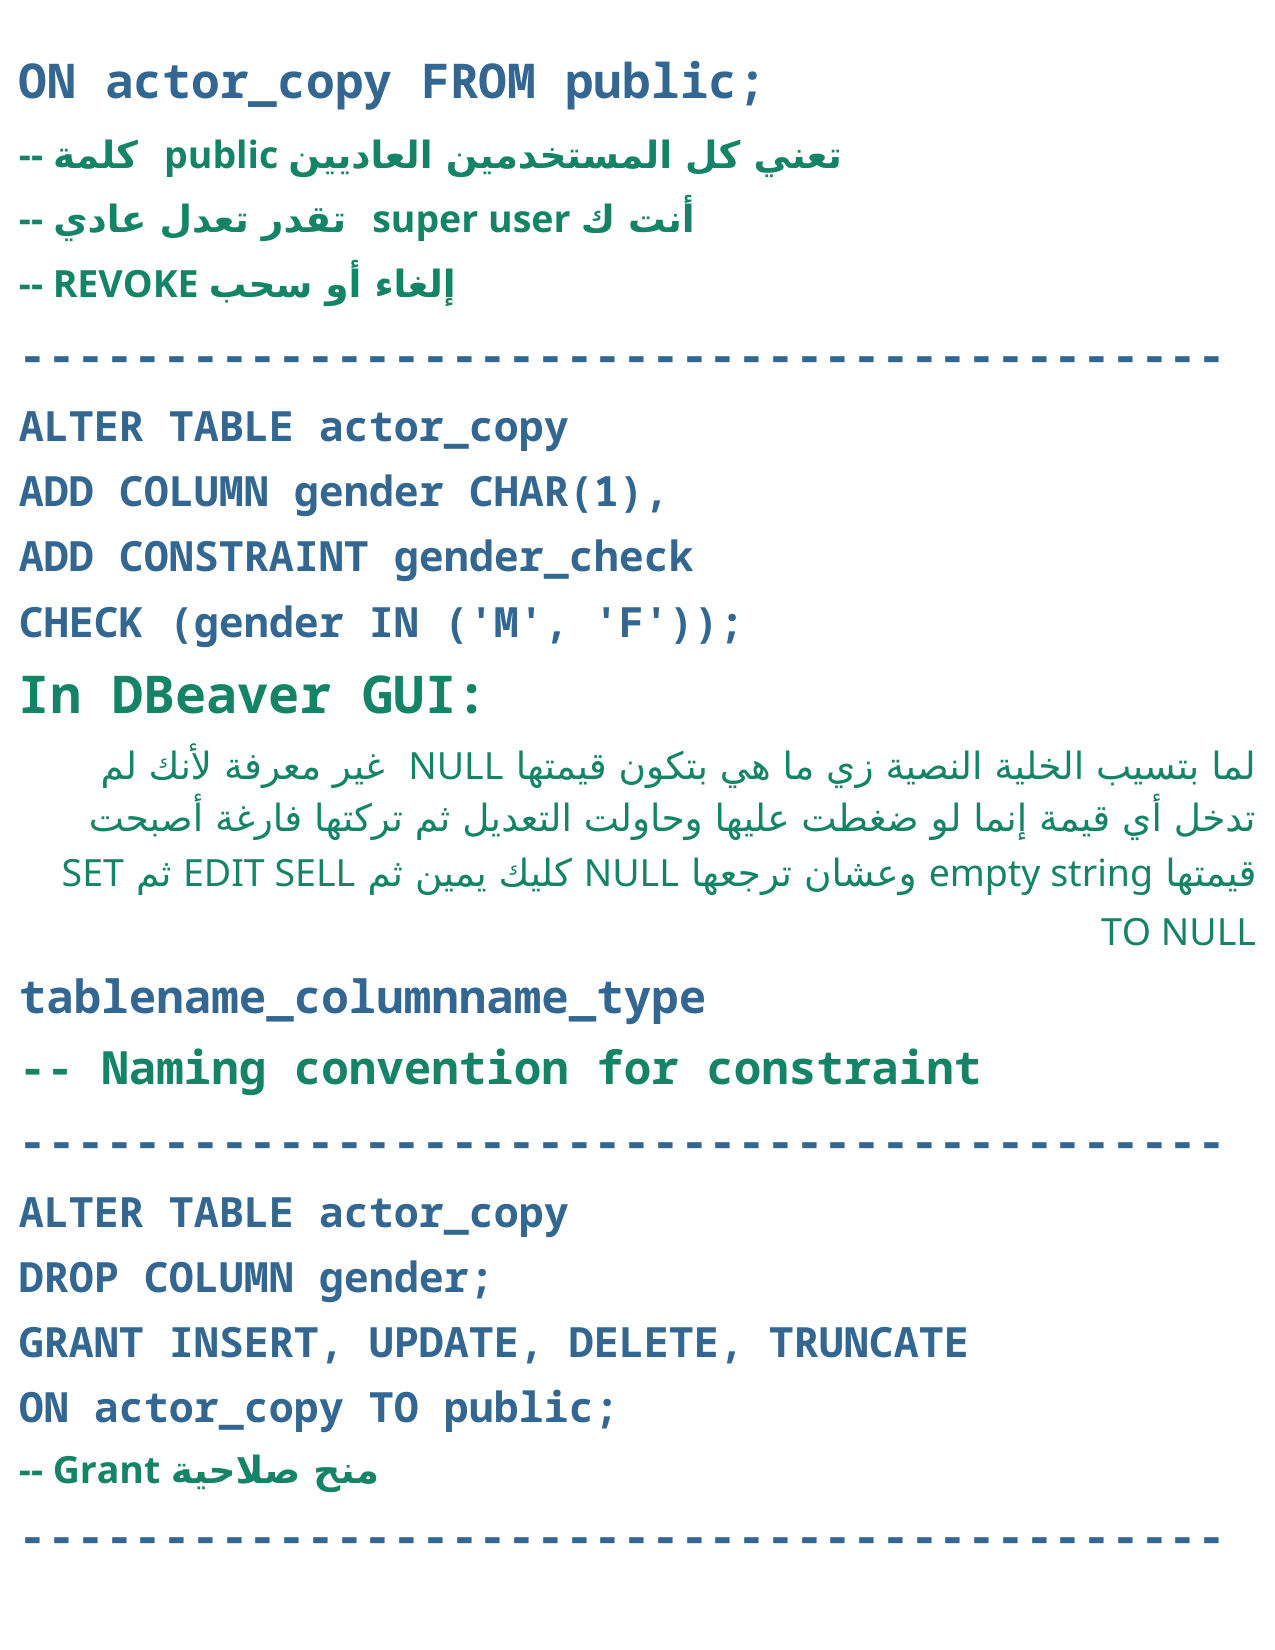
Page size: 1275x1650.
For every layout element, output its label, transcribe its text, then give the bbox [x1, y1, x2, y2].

text ALTER TABLE actor_copy [19, 397, 1256, 453]
text DROP COLUMN gender; [19, 1248, 1256, 1304]
text CHECK (gender IN ('M', 'F')); [19, 592, 1256, 649]
text GRANT INSERT, UPDATE, DELETE, TRUNCATE [19, 1313, 1256, 1370]
text -- REVOKE إلغاء أو سحب [19, 257, 1256, 308]
text ADD COLUMN gender CHAR(1), [19, 462, 1256, 519]
text ON actor_copy TO public; [19, 1378, 1256, 1435]
text -- Grant منح صلاحية [19, 1443, 1256, 1494]
text ------------------------------------------ [19, 1107, 1256, 1173]
text In DBeaver GUI: [19, 658, 1256, 728]
text -- تقدر تعدل عادي super user أنت ك [19, 192, 1256, 243]
text ------------------------------------------ [19, 322, 1256, 387]
text -- Naming convention for constraint [19, 1036, 1256, 1098]
text ADD CONSTRAINT gender_check [19, 527, 1256, 584]
text ALTER TABLE actor_copy [19, 1182, 1256, 1239]
text -- كلمة public تعني كل المستخدمين العاديين [19, 128, 1256, 179]
text لما بتسيب الخلية النصية زي ما هي بتكون قيمتها NULL غير معرفة ﻷنك لم تدخل أي قيمة إنما لو ضغطت عليها وحاولت التعديل ثم تركتها فارغة أصبحت قيمتها empty string وعشان ترجعها NULL كليك يمين ثم EDIT SELL ثم SET TO NULL [19, 739, 1256, 956]
text tablename_columnname_type [19, 964, 1256, 1026]
text ------------------------------------------ [19, 1502, 1256, 1567]
text ON actor_copy FROM public; [19, 47, 1256, 112]
